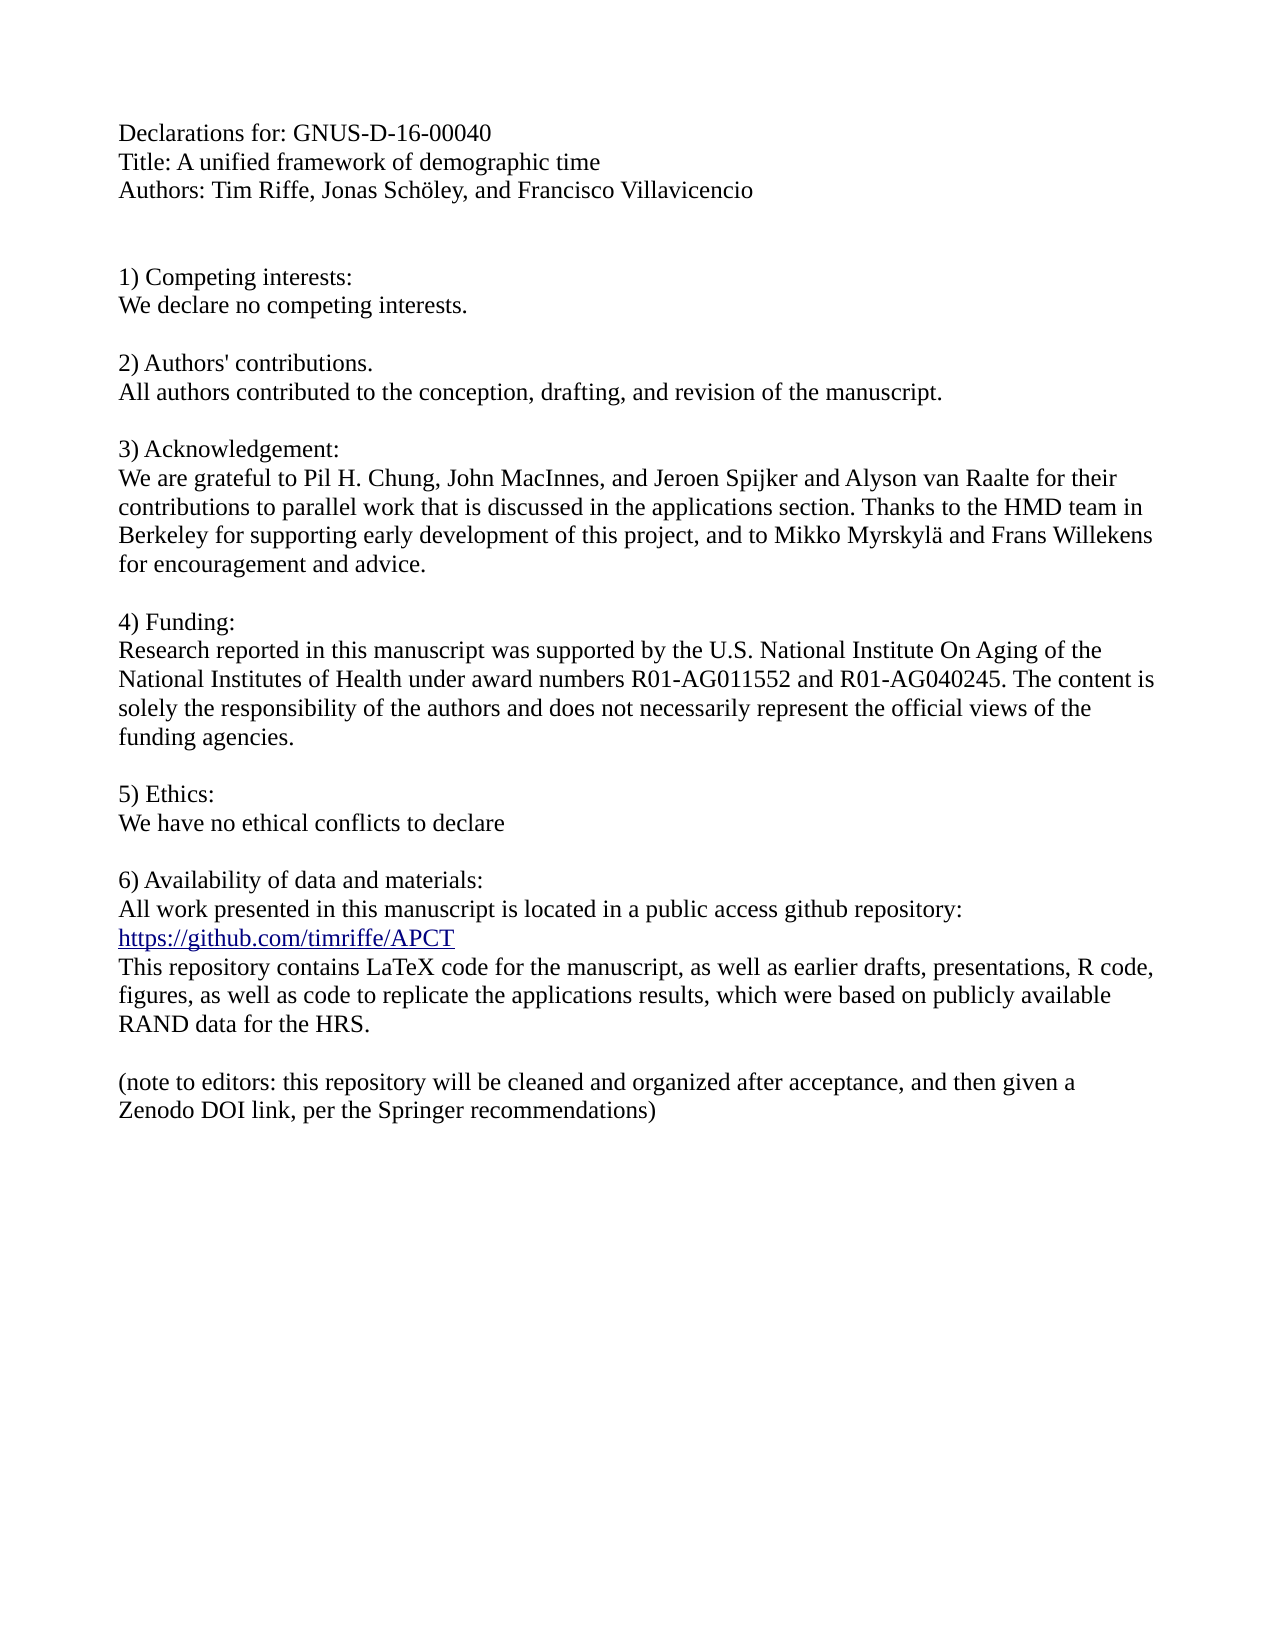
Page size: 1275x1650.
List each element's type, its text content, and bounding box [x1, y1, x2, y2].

text We are grateful to Pil H. Chung, John MacInnes, and Jeroen Spijker and Alyson van Raalte for their contributions to parallel work that is discussed in the applications section. Thanks to the HMD team in Berkeley for supporting early development of this project, and to Mikko Myrskylä and Frans Willekens for encouragement and advice. [118, 463, 1157, 578]
text Declarations for: GNUS-D-16-00040 [118, 118, 1157, 147]
text (note to editors: this repository will be cleaned and organized after acceptance, and then given a Zenodo DOI link, per the Springer recommendations) [118, 1067, 1157, 1124]
text Authors: Tim Riffe, Jonas Schöley, and Francisco Villavicencio [118, 176, 1157, 204]
text 3) Acknowledgement: [118, 434, 1157, 463]
text We declare no competing interests. [118, 291, 1157, 319]
text 6) Availability of data and materials: [118, 866, 1157, 894]
text Research reported in this manuscript was supported by the U.S. National Institute On Aging of the National Institutes of Health under award numbers R01-AG011552 and R01-AG040245. The content is solely the responsibility of the authors and does not necessarily represent the official views of the funding agencies. [118, 636, 1157, 751]
text This repository contains LaTeX code for the manuscript, as well as earlier drafts, presentations, R code, figures, as well as code to replicate the applications results, which were based on publicly available RAND data for the HRS. [118, 952, 1157, 1038]
text All work presented in this manuscript is located in a public access github repository: https://github.com/timriffe/APCT [118, 894, 1157, 952]
text We have no ethical conflicts to declare [118, 808, 1157, 837]
text All authors contributed to the conception, drafting, and revision of the manuscript. [118, 377, 1157, 406]
text 2) Authors' contributions. [118, 348, 1157, 377]
text 5) Ethics: [118, 779, 1157, 808]
text Title: A unified framework of demographic time [118, 147, 1157, 176]
text 4) Funding: [118, 607, 1157, 636]
text 1) Competing interests: [118, 262, 1157, 291]
